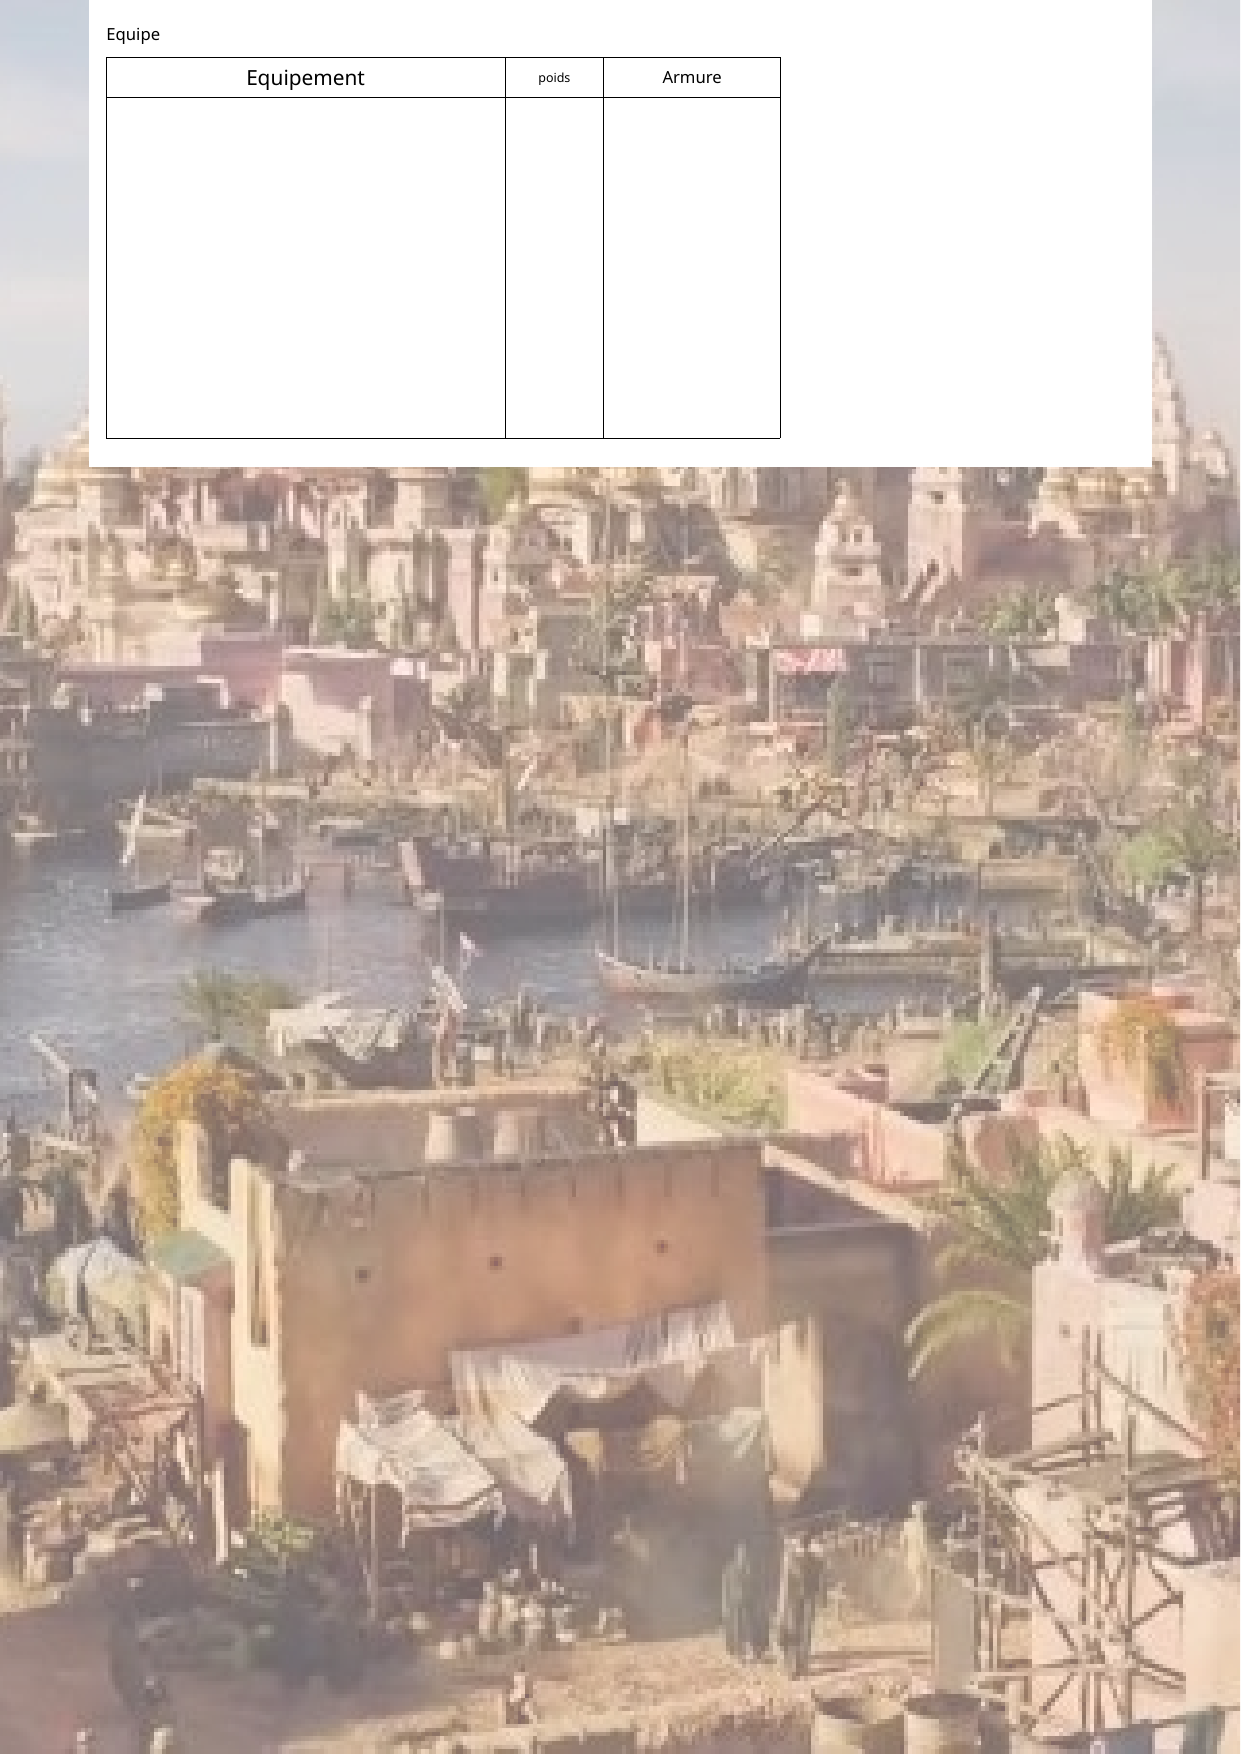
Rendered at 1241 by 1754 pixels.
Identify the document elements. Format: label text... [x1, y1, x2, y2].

table_cell [506, 98, 603, 438]
table_header poids [506, 58, 603, 97]
table_header Armure [604, 58, 780, 97]
text Equipe [106, 23, 797, 45]
table_header Equipement [107, 58, 505, 97]
table_cell [107, 98, 505, 438]
table_cell [604, 98, 780, 438]
